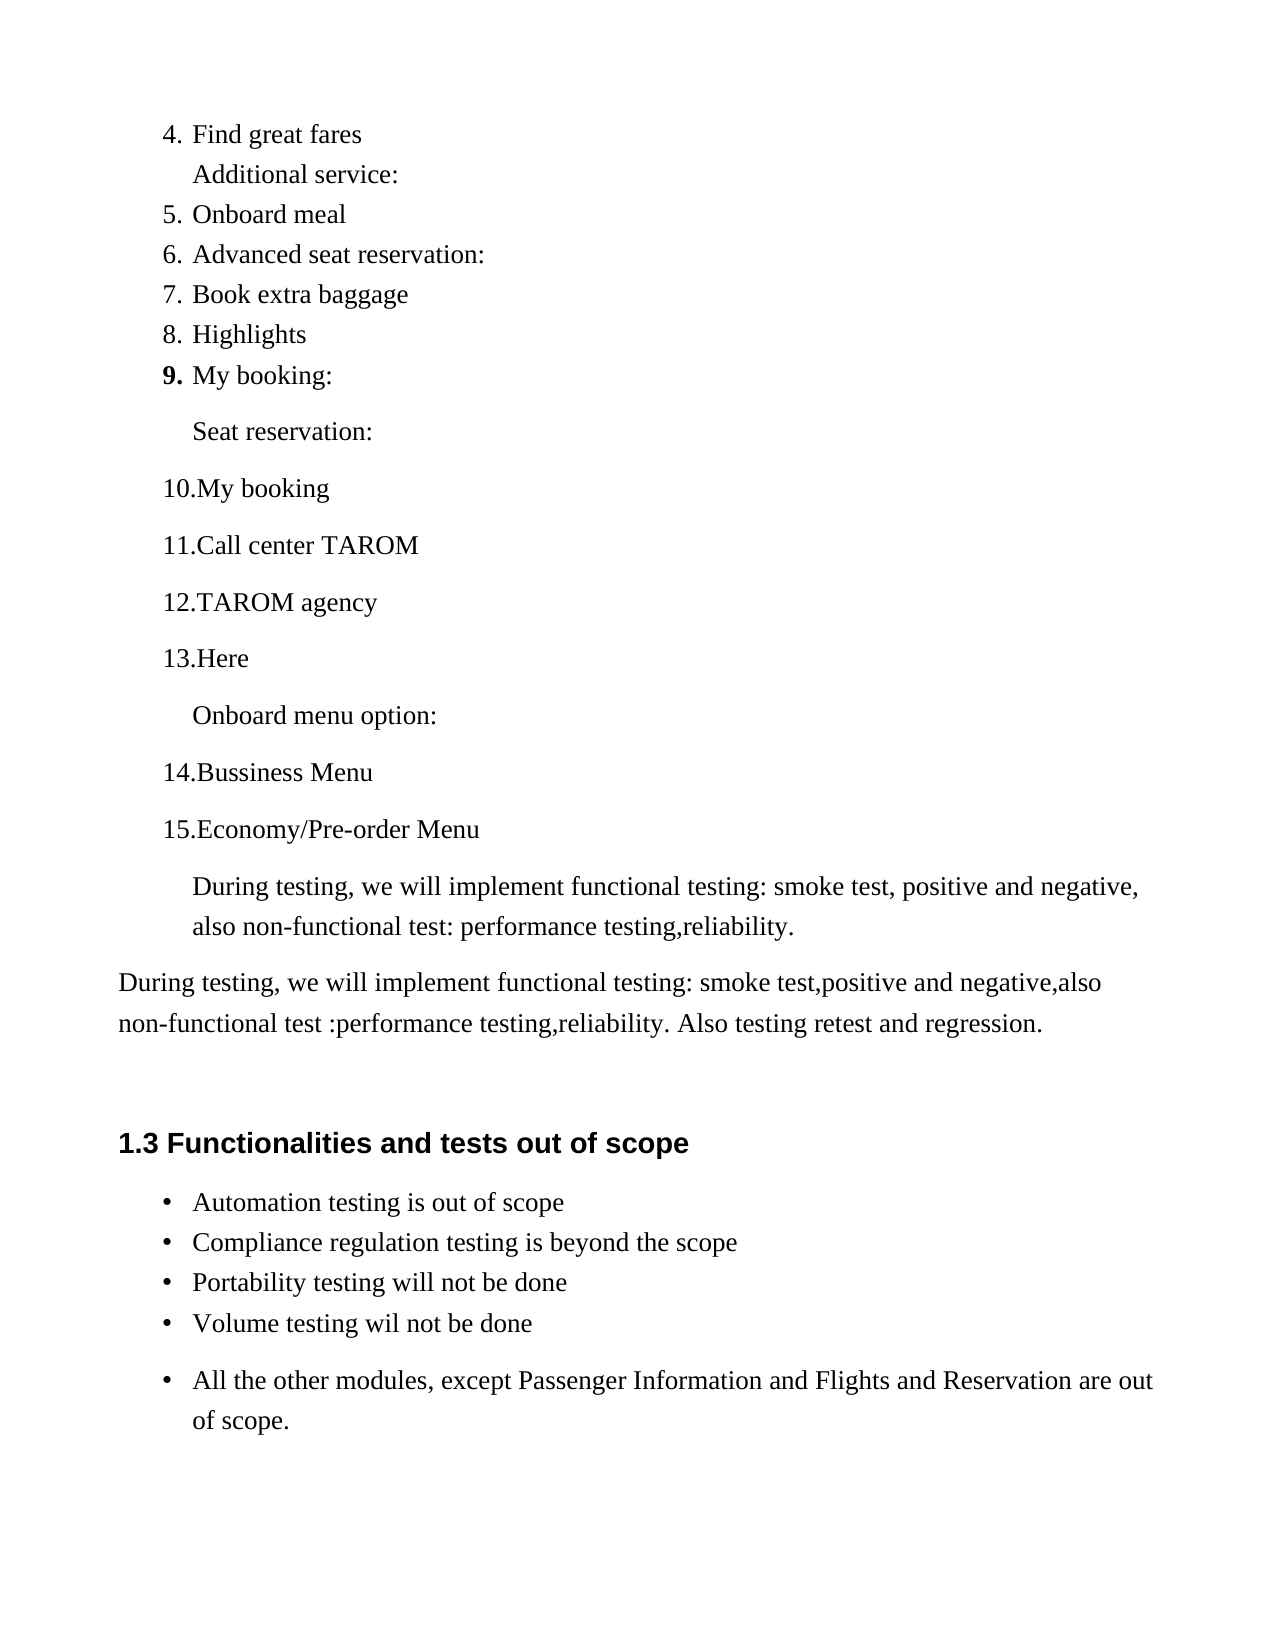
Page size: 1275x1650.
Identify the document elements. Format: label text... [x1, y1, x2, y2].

list Bussiness Menu [162, 756, 1157, 787]
list Economy/Pre-order Menu [162, 813, 1157, 844]
list Find great fares [162, 118, 1157, 149]
list Compliance regulation testing is beyond the scope [162, 1226, 1157, 1257]
list All the other modules, except Passenger Information and Flights and Reservation are out of scope. [162, 1364, 1157, 1435]
list My booking: [162, 359, 1157, 390]
list Onboard menu option: [162, 699, 1157, 731]
list Onboard meal [162, 198, 1157, 229]
list Additional service: [162, 158, 1157, 189]
list TAROM agency [162, 586, 1157, 617]
list Highlights [162, 319, 1157, 350]
list Seat reservation: [162, 416, 1157, 447]
list Book extra baggage [162, 278, 1157, 310]
list Here [162, 643, 1157, 674]
list Call center TAROM [162, 529, 1157, 560]
list Advanced seat reservation: [162, 238, 1157, 269]
list Automation testing is out of scope [162, 1186, 1157, 1217]
text 1.3 Functionalities and tests out of scope [118, 1126, 1157, 1159]
list During testing, we will implement functional testing: smoke test, positive and negative, also non-functional test: performance testing,reliability. [162, 870, 1157, 941]
list Portability testing will not be done [162, 1266, 1157, 1298]
list My booking [162, 472, 1157, 503]
text During testing, we will implement functional testing: smoke test,positive and negative,also non-functional test :performance testing,reliability. Also testing retest and regression. [118, 967, 1157, 1038]
list Volume testing wil not be done [162, 1307, 1157, 1338]
